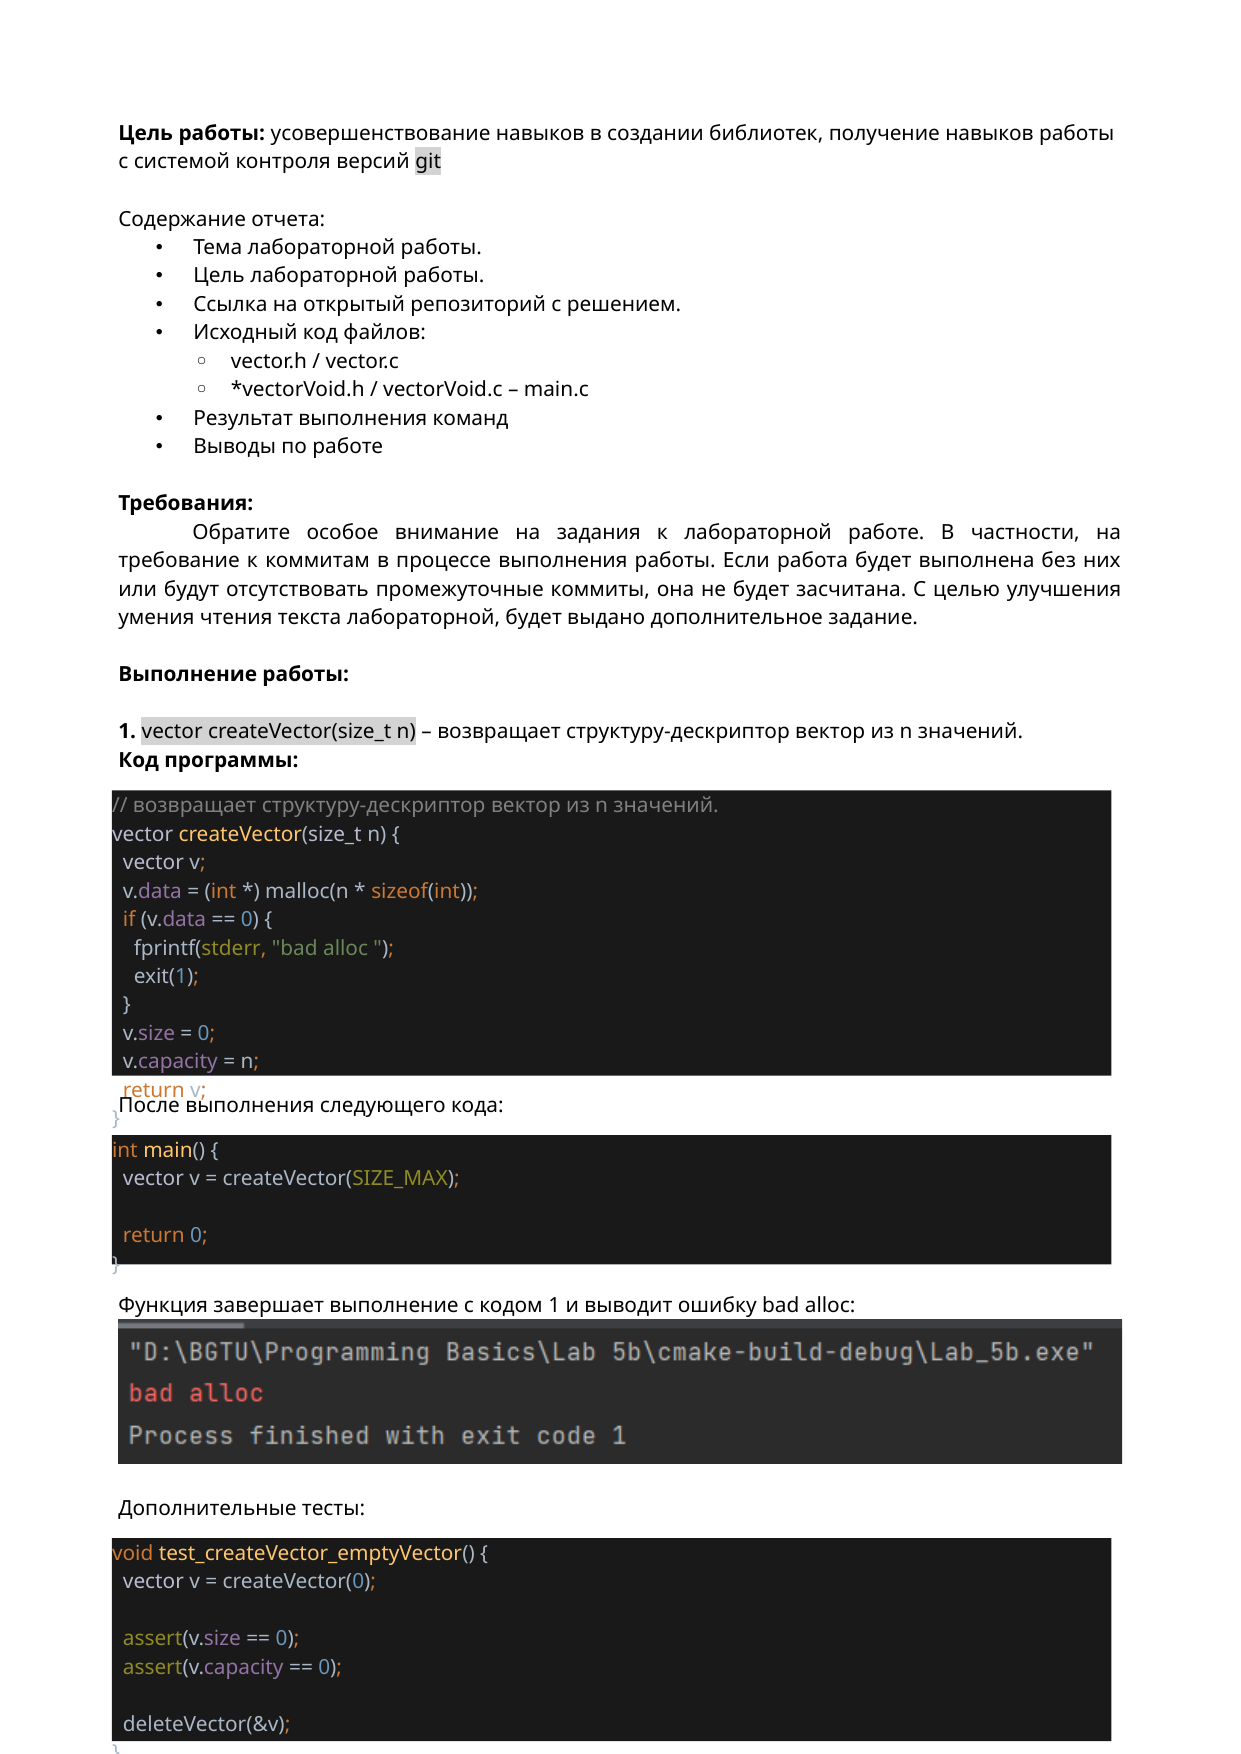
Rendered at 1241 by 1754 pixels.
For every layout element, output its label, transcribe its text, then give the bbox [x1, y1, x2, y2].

text Содержание отчета: [118, 204, 1122, 232]
list Исходный код файлов: [156, 317, 1122, 346]
text После выполнения следующего кода: [118, 1090, 1122, 1118]
text Требования:  [118, 488, 1122, 517]
list Ссылка на открытый репозиторий с решением. [156, 289, 1122, 317]
list vector.h / vector.c [193, 346, 1122, 374]
list Тема лабораторной работы. [156, 232, 1122, 261]
text Обратите особое внимание на задания к лабораторной работе. В частности, на требование к коммитам в процессе выполнения работы. Если работа будет выполнена без них или будут отсутствовать промежуточные коммиты, она не будет засчитана. С целью улучшения умения чтения текста лабораторной, будет выдано дополнительное задание. [118, 517, 1122, 631]
text 1. vector createVector(size_t n) – возвращает структуру-дескриптор вектор из n значений. [118, 717, 1122, 745]
text Код программы: [118, 745, 1122, 773]
text Дополнительные тесты: [118, 1493, 1122, 1521]
text Выполнение работы: [118, 659, 1122, 688]
list Цель лабораторной работы. [156, 261, 1122, 289]
text Функция завершает выполнение с кодом 1 и выводит ошибку bad alloc: [118, 1291, 1122, 1319]
picture [118, 1319, 1123, 1464]
text Цель работы: усовершенствование навыков в создании библиотек, получение навыков работы с системой контроля версий git [118, 118, 1122, 175]
list Результат выполнения команд [156, 403, 1122, 431]
list *vectorVoid.h / vectorVoid.c – main.c  [193, 374, 1122, 403]
list Выводы по работе [156, 431, 1122, 460]
